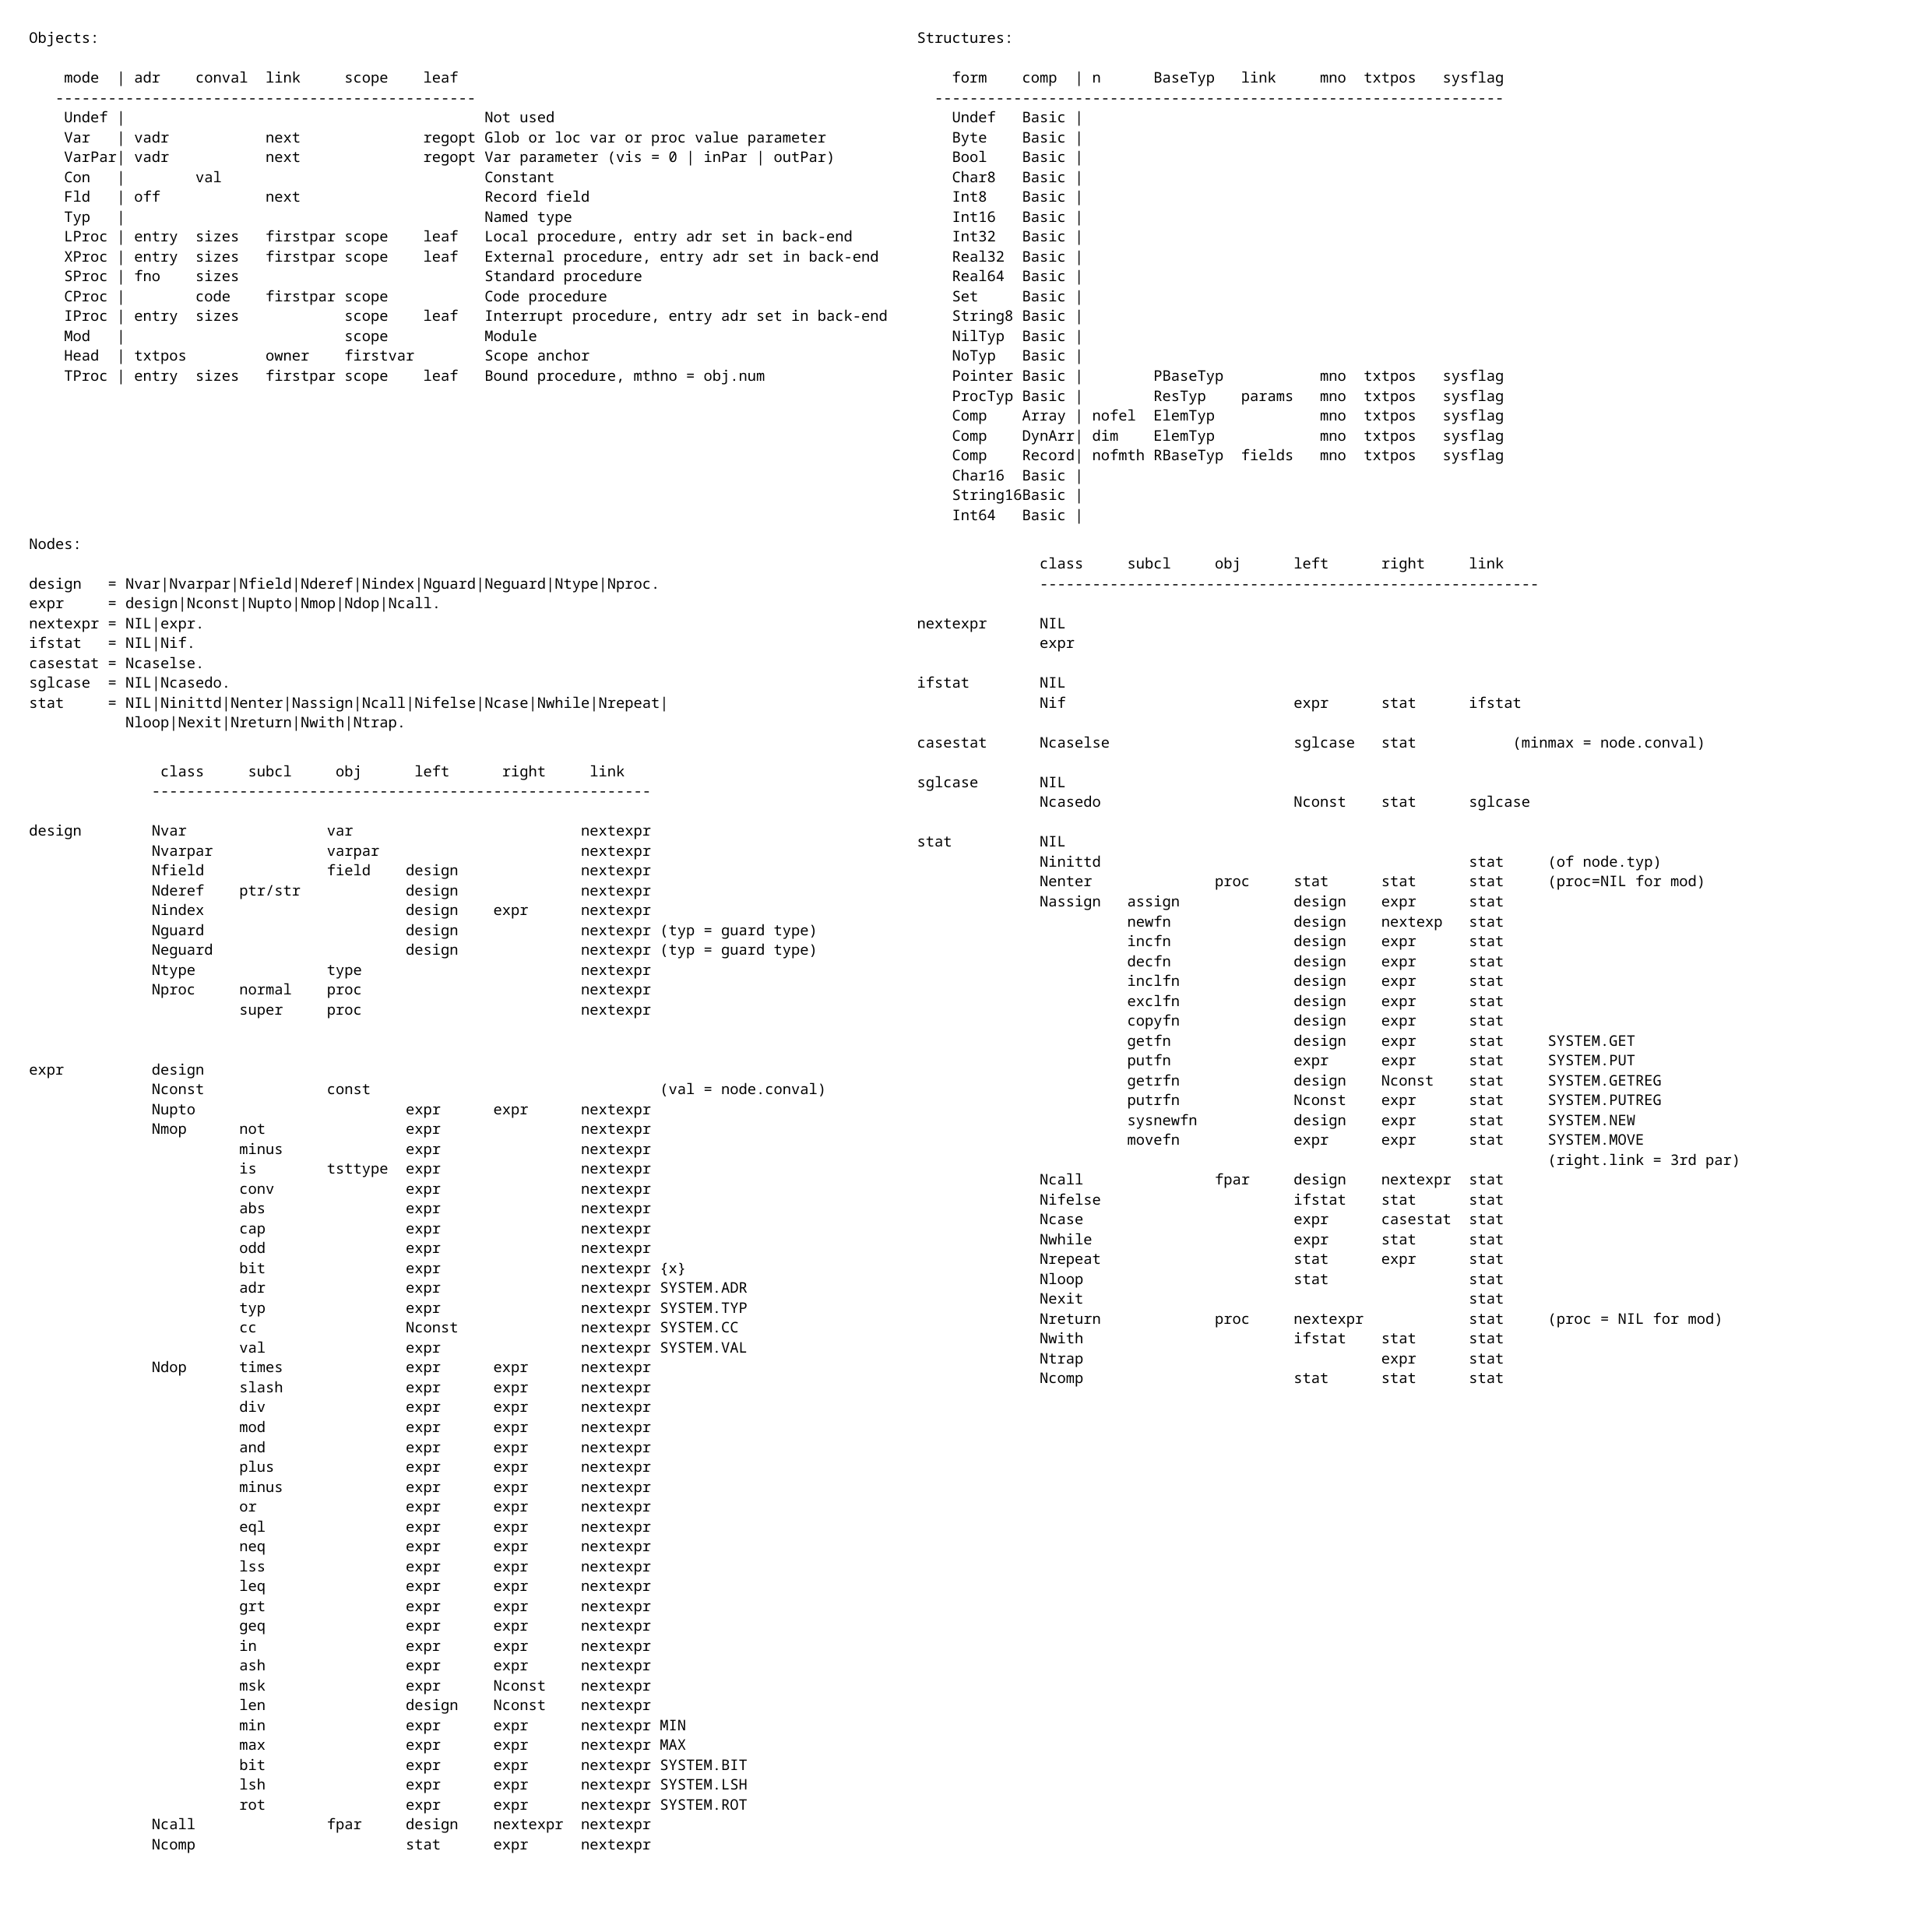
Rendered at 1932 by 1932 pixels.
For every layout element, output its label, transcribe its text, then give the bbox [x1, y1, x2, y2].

table_header Objects: mode | adr conval link scope leaf ------------------------------------------------ Undef | Not used Var | vadr next regopt Glob or loc var or proc value parameter VarPar| vadr next regopt Var parameter (vis = 0 | inPar | outPar) Con | val Constant Fld | off next Record field Typ | Named type LProc | entry sizes firstpar scope leaf Local procedure, entry adr set in back-end XProc | entry sizes firstpar scope leaf External procedure, entry adr set in back-end SProc | fno sizes Standard procedure CProc | code firstpar scope Code procedure IProc | entry sizes scope leaf Interrupt procedure, entry adr set in back-end Mod | scope Module Head | txtpos owner firstvar Scope anchor TProc | entry sizes firstpar scope leaf Bound procedure, mthno = obj.num [24, 23, 913, 529]
table_cell Nodes: design = Nvar|Nvarpar|Nfield|Nderef|Nindex|Nguard|Neguard|Ntype|Nproc. expr = design|Nconst|Nupto|Nmop|Ndop|Ncall. nextexpr = NIL|expr. ifstat = NIL|Nif. casestat = Ncaselse. sglcase = NIL|Ncasedo. stat = NIL|Ninittd|Nenter|Nassign|Ncall|Nifelse|Ncase|Nwhile|Nrepeat| Nloop|Nexit|Nreturn|Nwith|Ntrap. [24, 529, 913, 756]
table_cell class subcl obj left right link --------------------------------------------------------- design Nvar var nextexpr Nvarpar varpar nextexpr Nfield field design nextexpr Nderef ptr/str design nextexpr Nindex design expr nextexpr Nguard design nextexpr (typ = guard type) Neguard design nextexpr (typ = guard type) Ntype type nextexpr Nproc normal proc nextexpr super proc nextexpr expr design Nconst const (val = node.conval) Nupto expr expr nextexpr Nmop not expr nextexpr minus expr nextexpr is tsttype expr nextexpr conv expr nextexpr abs expr nextexpr cap expr nextexpr odd expr nextexpr bit expr nextexpr {x} adr expr nextexpr SYSTEM.ADR typ expr nextexpr SYSTEM.TYP cc Nconst nextexpr SYSTEM.CC val expr nextexpr SYSTEM.VAL Ndop times expr expr nextexpr slash expr expr nextexpr div expr expr nextexpr mod expr expr nextexpr and expr expr nextexpr plus expr expr nextexpr minus expr expr nextexpr or expr expr nextexpr eql expr expr nextexpr neq expr expr nextexpr lss expr expr nextexpr leq expr expr nextexpr grt expr expr nextexpr geq expr expr nextexpr in expr expr nextexpr ash expr expr nextexpr msk expr Nconst nextexpr len design Nconst nextexpr min expr expr nextexpr MIN max expr expr nextexpr MAX bit expr expr nextexpr SYSTEM.BIT lsh expr expr nextexpr SYSTEM.LSH rot expr expr nextexpr SYSTEM.ROT Ncall fpar design nextexpr nextexpr Ncomp stat expr nextexpr [24, 756, 913, 1898]
table_header Structures: form comp | n BaseTyp link mno txtpos sysflag ----------------------------------------------------------------- Undef Basic | Byte Basic | Bool Basic | Char8 Basic | Int8 Basic | Int16 Basic | Int32 Basic | Real32 Basic | Real64 Basic | Set Basic | String8 Basic | NilTyp Basic | NoTyp Basic | Pointer Basic | PBaseTyp mno txtpos sysflag ProcTyp Basic | ResTyp params mno txtpos sysflag Comp Array | nofel ElemTyp mno txtpos sysflag Comp DynArr| dim ElemTyp mno txtpos sysflag Comp Record| nofmth RBaseTyp fields mno txtpos sysflag Char16 Basic | String16Basic | Int64 Basic | [913, 23, 1910, 529]
table_cell class subcl obj left right link --------------------------------------------------------- nextexpr NIL expr ifstat NIL Nif expr stat ifstat casestat Ncaselse sglcase stat (minmax = node.conval) sglcase NIL Ncasedo Nconst stat sglcase stat NIL Ninittd stat (of node.typ) Nenter proc stat stat stat (proc=NIL for mod) Nassign assign design expr stat newfn design nextexp stat incfn design expr stat decfn design expr stat inclfn design expr stat exclfn design expr stat copyfn design expr stat getfn design expr stat SYSTEM.GET putfn expr expr stat SYSTEM.PUT getrfn design Nconst stat SYSTEM.GETREG putrfn Nconst expr stat SYSTEM.PUTREG sysnewfn design expr stat SYSTEM.NEW movefn expr expr stat SYSTEM.MOVE (right.link = 3rd par) Ncall fpar design nextexpr stat Nifelse ifstat stat stat Ncase expr casestat stat Nwhile expr stat stat Nrepeat stat expr stat Nloop stat stat Nexit stat Nreturn proc nextexpr stat (proc = NIL for mod) Nwith ifstat stat stat Ntrap expr stat Ncomp stat stat stat [913, 529, 1910, 1898]
